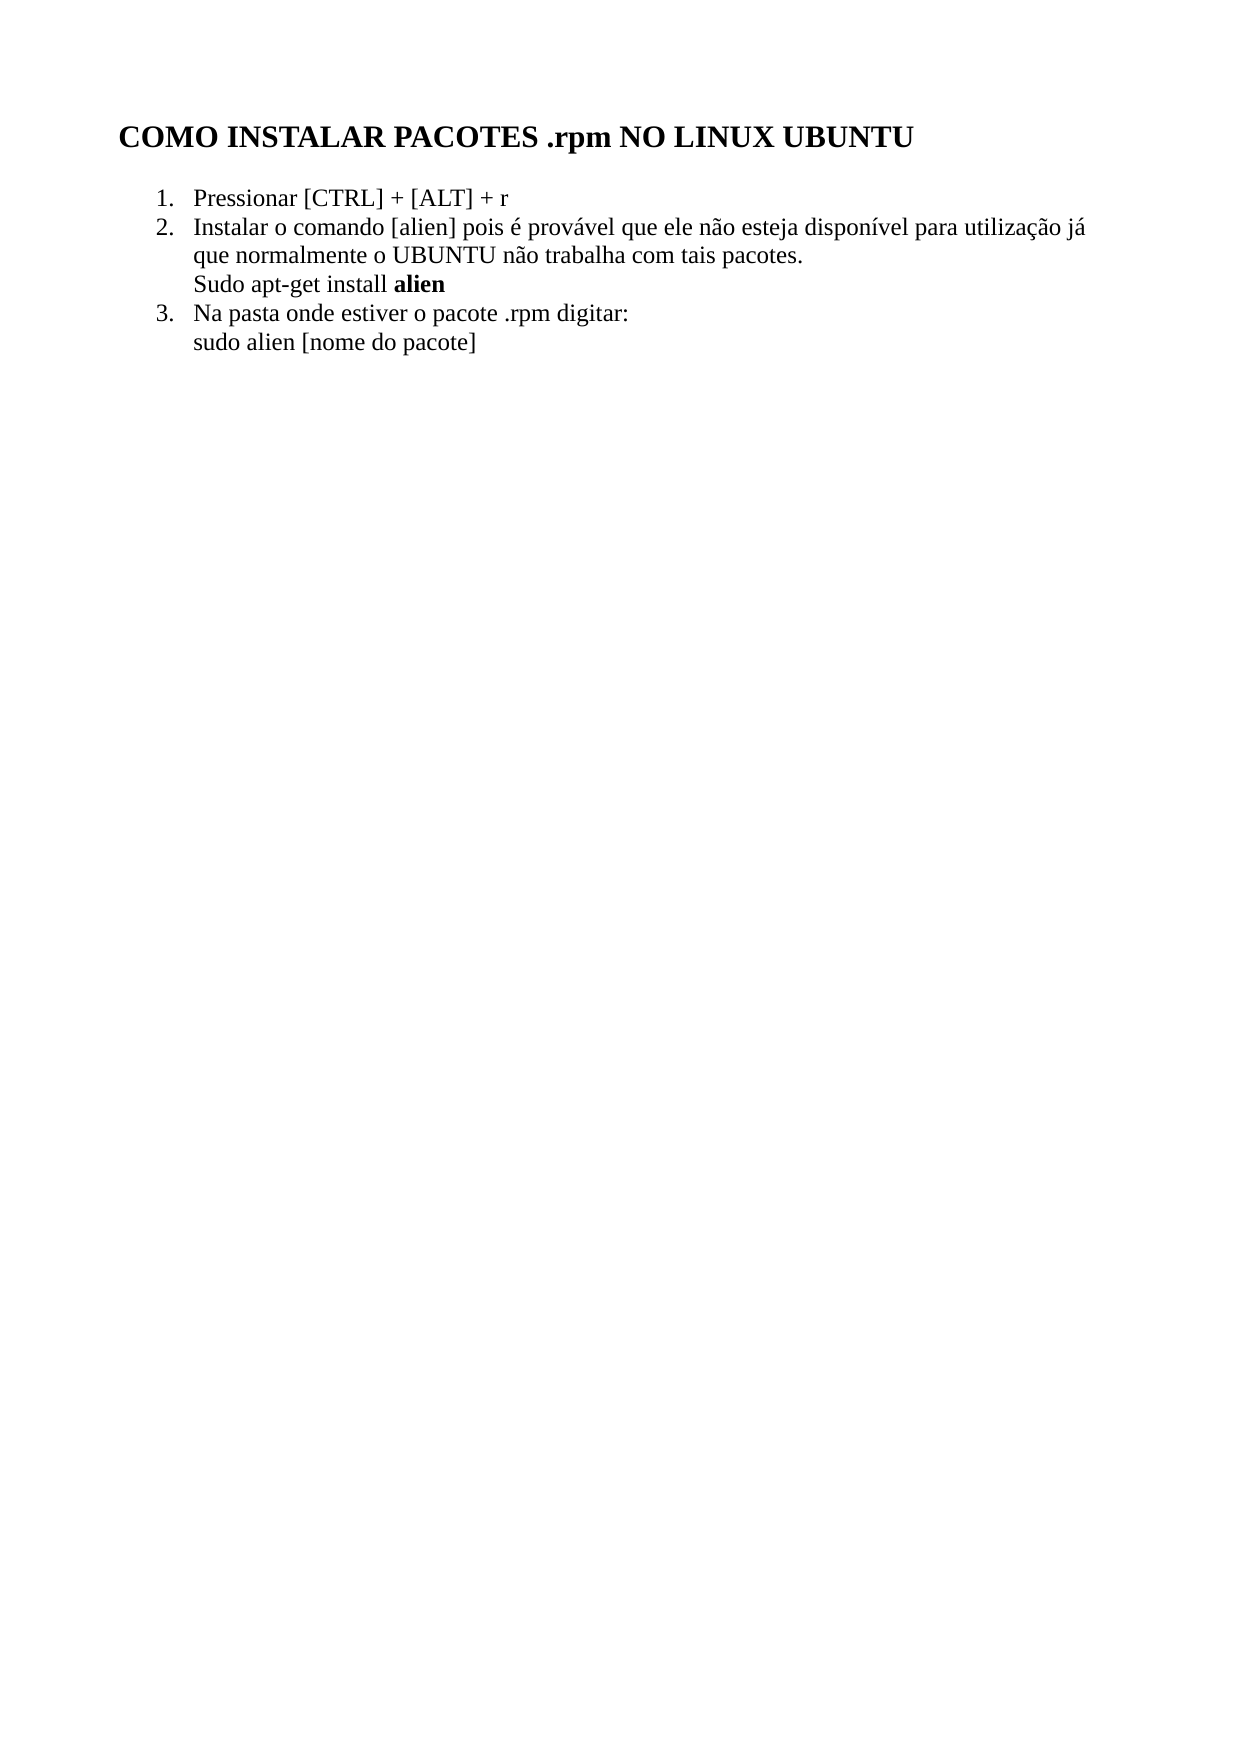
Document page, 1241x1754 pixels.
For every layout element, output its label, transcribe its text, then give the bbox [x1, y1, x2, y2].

text COMO INSTALAR PACOTES .rpm NO LINUX UBUNTU [118, 118, 1122, 154]
list Sudo apt-get install alien [156, 269, 1122, 298]
list sudo alien [nome do pacote] [156, 327, 1122, 355]
list Instalar o comando [alien] pois é provável que ele não esteja disponível para utilização já que normalmente o UBUNTU não trabalha com tais pacotes. [156, 212, 1122, 269]
list Pressionar [CTRL] + [ALT] + r [156, 183, 1122, 212]
list Na pasta onde estiver o pacote .rpm digitar: [156, 298, 1122, 327]
